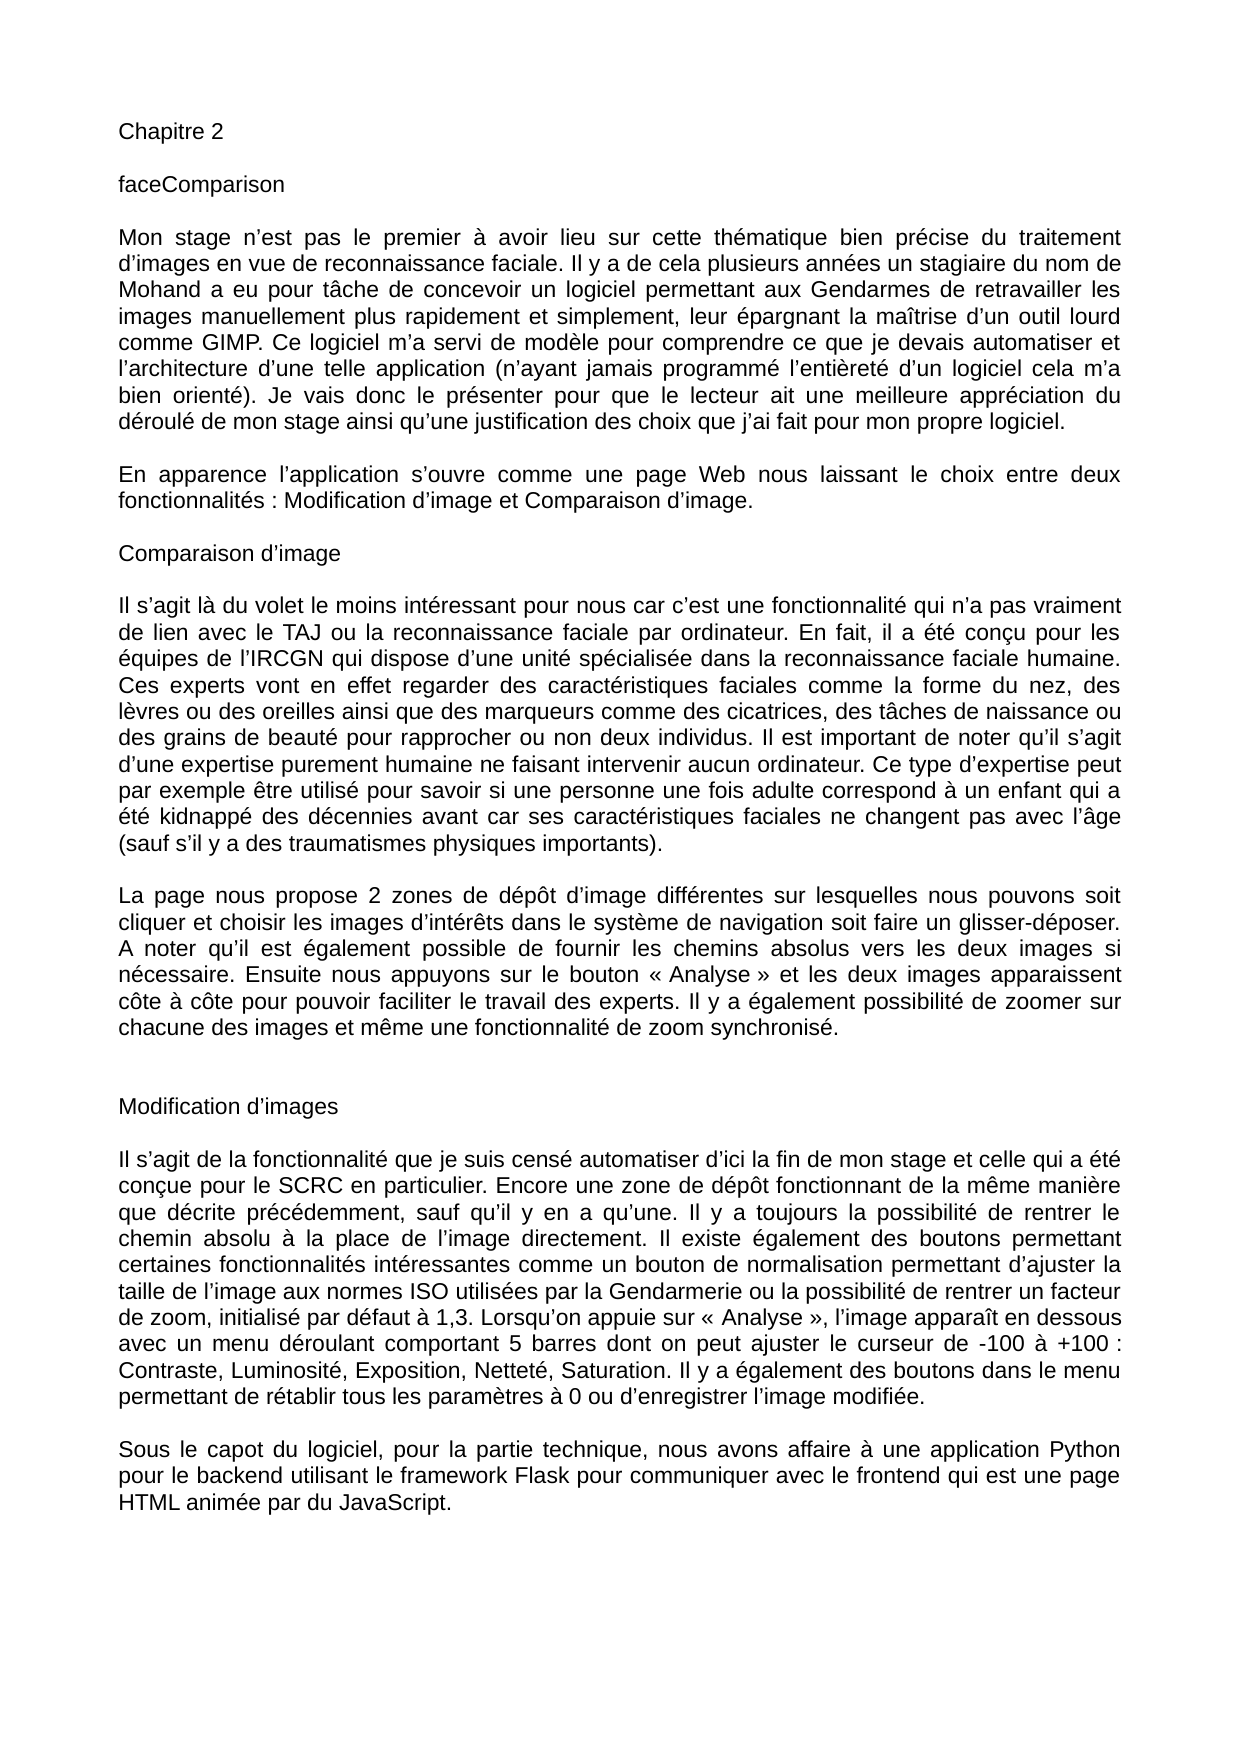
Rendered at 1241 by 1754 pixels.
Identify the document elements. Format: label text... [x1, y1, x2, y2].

text En apparence l’application s’ouvre comme une page Web nous laissant le choix entre deux fonctionnalités : Modification d’image et Comparaison d’image. [118, 461, 1122, 513]
text Modification d’images [118, 1093, 1122, 1119]
text Mon stage n’est pas le premier à avoir lieu sur cette thématique bien précise du traitement d’images en vue de reconnaissance faciale. Il y a de cela plusieurs années un stagiaire du nom de Mohand a eu pour tâche de concevoir un logiciel permettant aux Gendarmes de retravailler les images manuellement plus rapidement et simplement, leur épargnant la maîtrise d’un outil lourd comme GIMP. Ce logiciel m’a servi de modèle pour comprendre ce que je devais automatiser et l’architecture d’une telle application (n’ayant jamais programmé l’entièreté d’un logiciel cela m’a bien orienté). Je vais donc le présenter pour que le lecteur ait une meilleure appréciation du déroulé de mon stage ainsi qu’une justification des choix que j’ai fait pour mon propre logiciel. [118, 223, 1122, 434]
text La page nous propose 2 zones de dépôt d’image différentes sur lesquelles nous pouvons soit cliquer et choisir les images d’intérêts dans le système de navigation soit faire un glisser-déposer. A noter qu’il est également possible de fournir les chemins absolus vers les deux images si nécessaire. Ensuite nous appuyons sur le bouton « Analyse » et les deux images apparaissent côte à côte pour pouvoir faciliter le travail des experts. Il y a également possibilité de zoomer sur chacune des images et même une fonctionnalité de zoom synchronisé. [118, 882, 1122, 1041]
text faceComparison [118, 171, 1122, 197]
text Comparaison d’image [118, 540, 1122, 566]
text Chapitre 2 [118, 118, 1122, 144]
text Il s’agit là du volet le moins intéressant pour nous car c’est une fonctionnalité qui n’a pas vraiment de lien avec le TAJ ou la reconnaissance faciale par ordinateur. En fait, il a été conçu pour les équipes de l’IRCGN qui dispose d’une unité spécialisée dans la reconnaissance faciale humaine. Ces experts vont en effet regarder des caractéristiques faciales comme la forme du nez, des lèvres ou des oreilles ainsi que des marqueurs comme des cicatrices, des tâches de naissance ou des grains de beauté pour rapprocher ou non deux individus. Il est important de noter qu’il s’agit d’une expertise purement humaine ne faisant intervenir aucun ordinateur. Ce type d’expertise peut par exemple être utilisé pour savoir si une personne une fois adulte correspond à un enfant qui a été kidnappé des décennies avant car ses caractéristiques faciales ne changent pas avec l’âge (sauf s’il y a des traumatismes physiques importants). [118, 592, 1122, 856]
text Il s’agit de la fonctionnalité que je suis censé automatiser d’ici la fin de mon stage et celle qui a été conçue pour le SCRC en particulier. Encore une zone de dépôt fonctionnant de la même manière que décrite précédemment, sauf qu’il y en a qu’une. Il y a toujours la possibilité de rentrer le chemin absolu à la place de l’image directement. Il existe également des boutons permettant certaines fonctionnalités intéressantes comme un bouton de normalisation permettant d’ajuster la taille de l’image aux normes ISO utilisées par la Gendarmerie ou la possibilité de rentrer un facteur de zoom, initialisé par défaut à 1,3. Lorsqu’on appuie sur « Analyse », l’image apparaît en dessous avec un menu déroulant comportant 5 barres dont on peut ajuster le curseur de -100 à +100 : Contraste, Luminosité, Exposition, Netteté, Saturation. Il y a également des boutons dans le menu permettant de rétablir tous les paramètres à 0 ou d’enregistrer l’image modifiée. [118, 1146, 1122, 1409]
text Sous le capot du logiciel, pour la partie technique, nous avons affaire à une application Python pour le backend utilisant le framework Flask pour communiquer avec le frontend qui est une page HTML animée par du JavaScript. [118, 1436, 1122, 1515]
